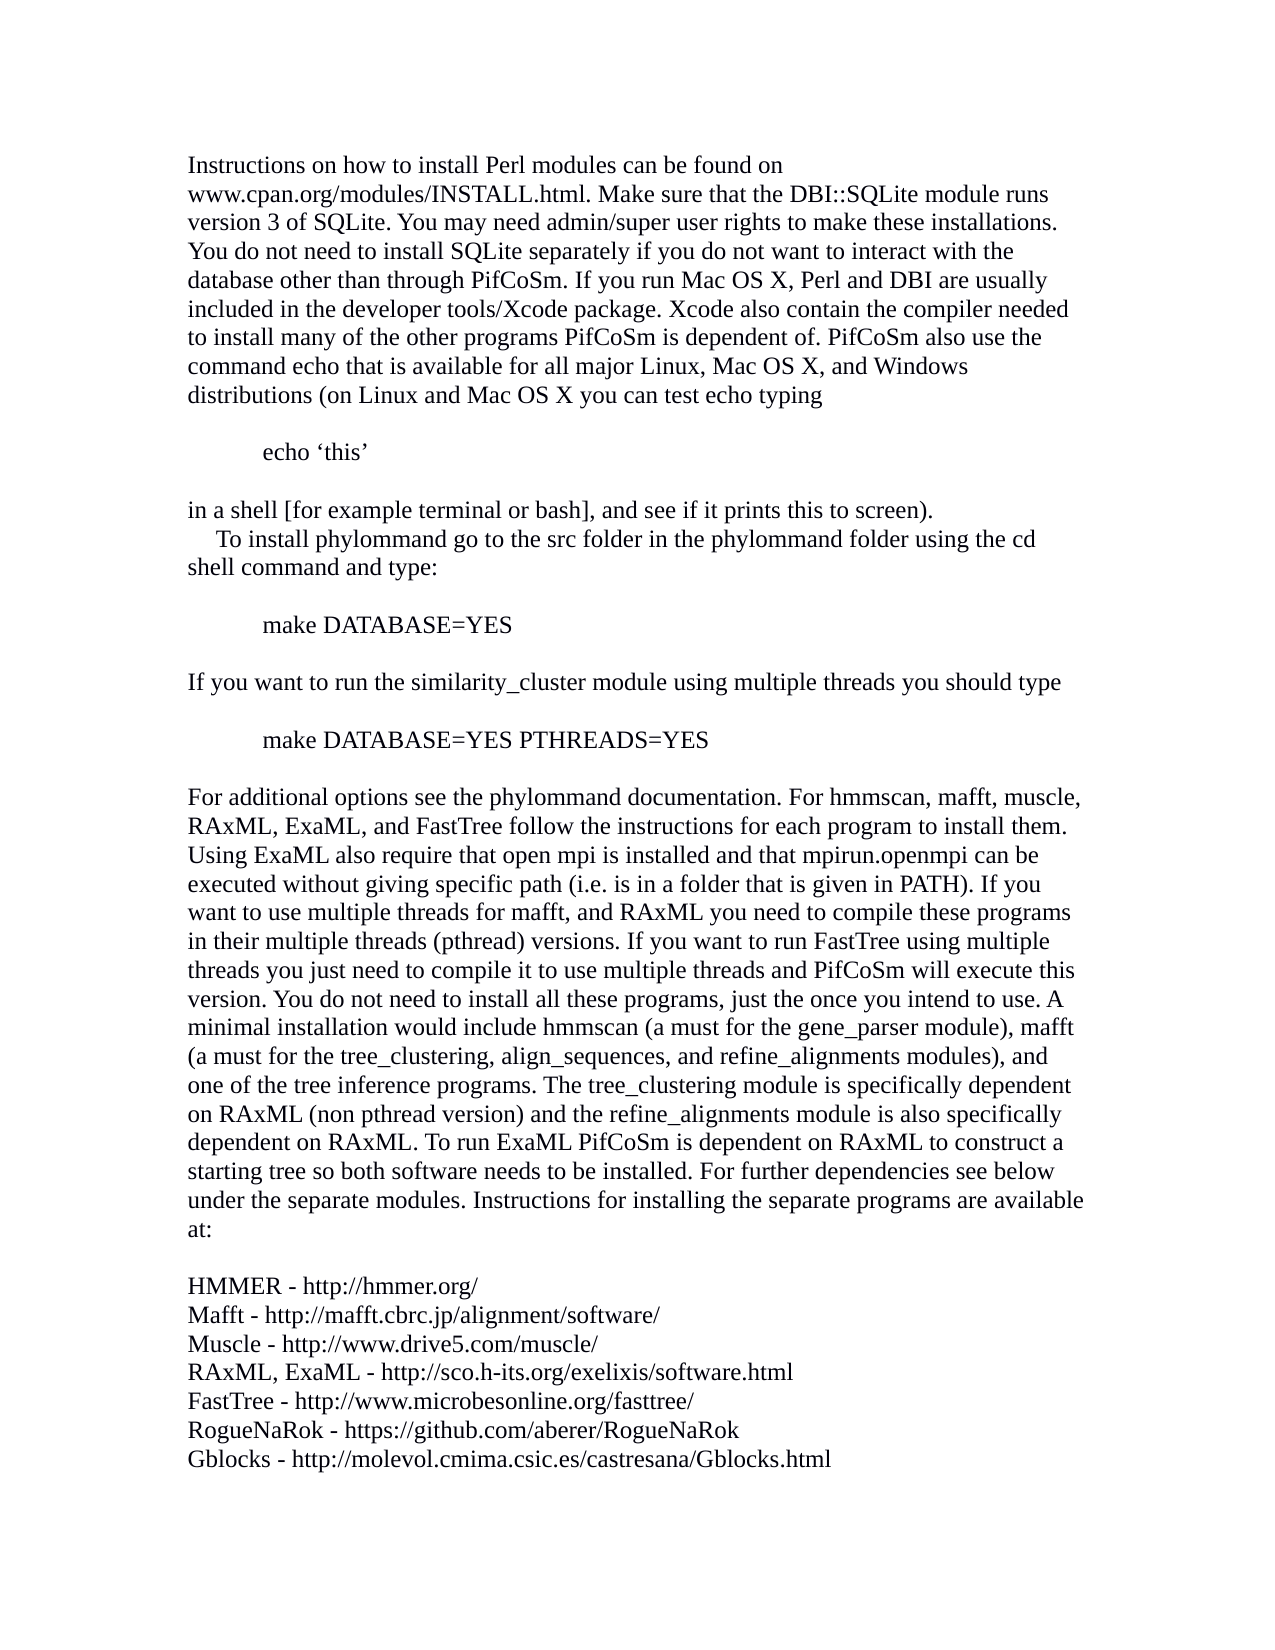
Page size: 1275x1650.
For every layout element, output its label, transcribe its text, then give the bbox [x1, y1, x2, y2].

text make DATABASE=YES [187, 610, 1087, 639]
text make DATABASE=YES PTHREADS=YES [187, 725, 1087, 754]
text To install phylommand go to the src folder in the phylommand folder using the cd shell command and type: [187, 524, 1087, 581]
text Mafft - http://mafft.cbrc.jp/alignment/software/ [187, 1300, 1087, 1329]
text HMMER - http://hmmer.org/ [187, 1271, 1087, 1300]
text For additional options see the phylommand documentation. For hmmscan, mafft, muscle, RAxML, ExaML, and FastTree follow the instructions for each program to install them. Using ExaML also require that open mpi is installed and that mpirun.openmpi can be executed without giving specific path (i.e. is in a folder that is given in PATH). If you want to use multiple threads for mafft, and RAxML you need to compile these programs in their multiple threads (pthread) versions. If you want to run FastTree using multiple threads you just need to compile it to use multiple threads and PifCoSm will execute this version. You do not need to install all these programs, just the once you intend to use. A minimal installation would include hmmscan (a must for the gene_parser module), mafft (a must for the tree_clustering, align_sequences, and refine_alignments modules), and one of the tree inference programs. The tree_clustering module is specifically dependent on RAxML (non pthread version) and the refine_alignments module is also specifically dependent on RAxML. To run ExaML PifCoSm is dependent on RAxML to construct a starting tree so both software needs to be installed. For further dependencies see below under the separate modules. Instructions for installing the separate programs are available at: [187, 782, 1087, 1242]
text RogueNaRok - https://github.com/aberer/RogueNaRok [187, 1415, 1087, 1444]
text echo ‘this’ [187, 437, 1087, 466]
text RAxML, ExaML - http://sco.h-its.org/exelixis/software.html [187, 1357, 1087, 1386]
text Gblocks - http://molevol.cmima.csic.es/castresana/Gblocks.html [187, 1444, 1087, 1472]
text FastTree - http://www.microbesonline.org/fasttree/ [187, 1386, 1087, 1415]
text in a shell [for example terminal or bash], and see if it prints this to screen). [187, 495, 1087, 524]
text If you want to run the similarity_cluster module using multiple threads you should type [187, 667, 1087, 696]
text Muscle - http://www.drive5.com/muscle/ [187, 1329, 1087, 1357]
text Instructions on how to install Perl modules can be found on www.cpan.org/modules/INSTALL.html. Make sure that the DBI::SQLite module runs version 3 of SQLite. You may need admin/super user rights to make these installations. You do not need to install SQLite separately if you do not want to interact with the database other than through PifCoSm. If you run Mac OS X, Perl and DBI are usually included in the developer tools/Xcode package. Xcode also contain the compiler needed to install many of the other programs PifCoSm is dependent of. PifCoSm also use the command echo that is available for all major Linux, Mac OS X, and Windows distributions (on Linux and Mac OS X you can test echo typing [187, 150, 1087, 409]
